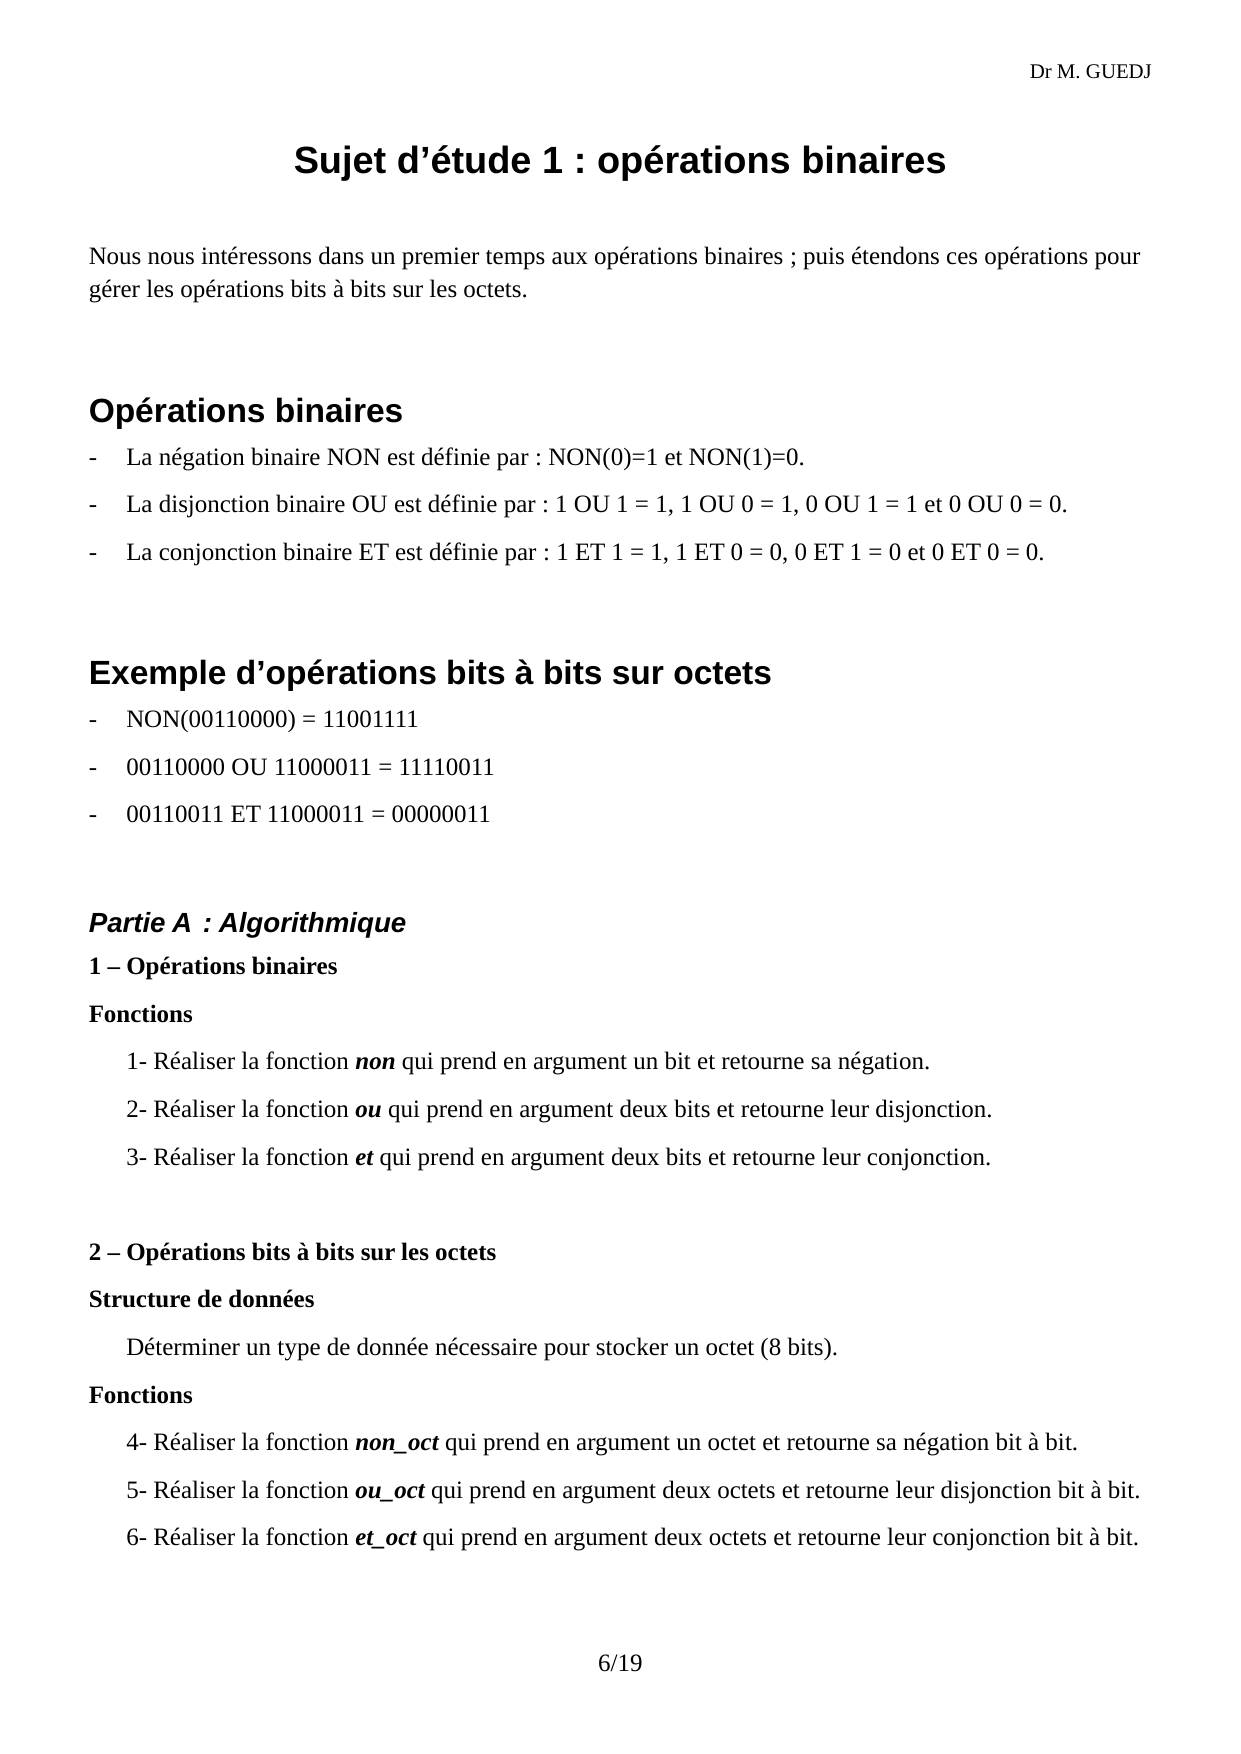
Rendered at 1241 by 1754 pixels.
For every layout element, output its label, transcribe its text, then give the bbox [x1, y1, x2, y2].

subtitle Partie A : Algorithmique [88, 907, 1152, 939]
text Structure de données [88, 1284, 1152, 1313]
text 2 – Opérations bits à bits sur les octets [88, 1237, 1152, 1266]
text Nous nous intéressons dans un premier temps aux opérations binaires ; puis étendons ces opérations pour gérer les opérations bits à bits sur les octets. [88, 241, 1152, 303]
text 4- Réaliser la fonction non_oct qui prend en argument un octet et retourne sa négation bit à bit. [88, 1427, 1152, 1456]
text - 00110011 ET 11000011 = 00000011 [88, 799, 1152, 828]
text - La négation binaire NON est définie par : NON(0)=1 et NON(1)=0. [88, 442, 1152, 470]
text 3- Réaliser la fonction et qui prend en argument deux bits et retourne leur conjonction. [88, 1142, 1152, 1170]
text - NON(00110000) = 11001111 [88, 704, 1152, 733]
subtitle Opérations binaires [88, 390, 1152, 429]
text Déterminer un type de donnée nécessaire pour stocker un octet (8 bits). [88, 1332, 1152, 1361]
text 5- Réaliser la fonction ou_oct qui prend en argument deux octets et retourne leur disjonction bit à bit. [88, 1475, 1152, 1504]
text Fonctions [88, 1380, 1152, 1408]
text 6- Réaliser la fonction et_oct qui prend en argument deux octets et retourne leur conjonction bit à bit. [88, 1522, 1152, 1551]
subtitle Sujet d’étude 1 : opérations binaires [88, 138, 1152, 181]
text - La disjonction binaire OU est définie par : 1 OU 1 = 1, 1 OU 0 = 1, 0 OU 1 = 1 et 0 OU 0 = 0. [88, 489, 1152, 518]
text - 00110000 OU 11000011 = 11110011 [88, 752, 1152, 780]
text - La conjonction binaire ET est définie par : 1 ET 1 = 1, 1 ET 0 = 0, 0 ET 1 = 0 et 0 ET 0 = 0. [88, 537, 1152, 566]
subtitle Exemple d’opérations bits à bits sur octets [88, 653, 1152, 691]
text 1 – Opérations binaires [88, 951, 1152, 980]
text 1- Réaliser la fonction non qui prend en argument un bit et retourne sa négation. [88, 1046, 1152, 1075]
text 2- Réaliser la fonction ou qui prend en argument deux bits et retourne leur disjonction. [88, 1094, 1152, 1123]
text Fonctions [88, 999, 1152, 1028]
